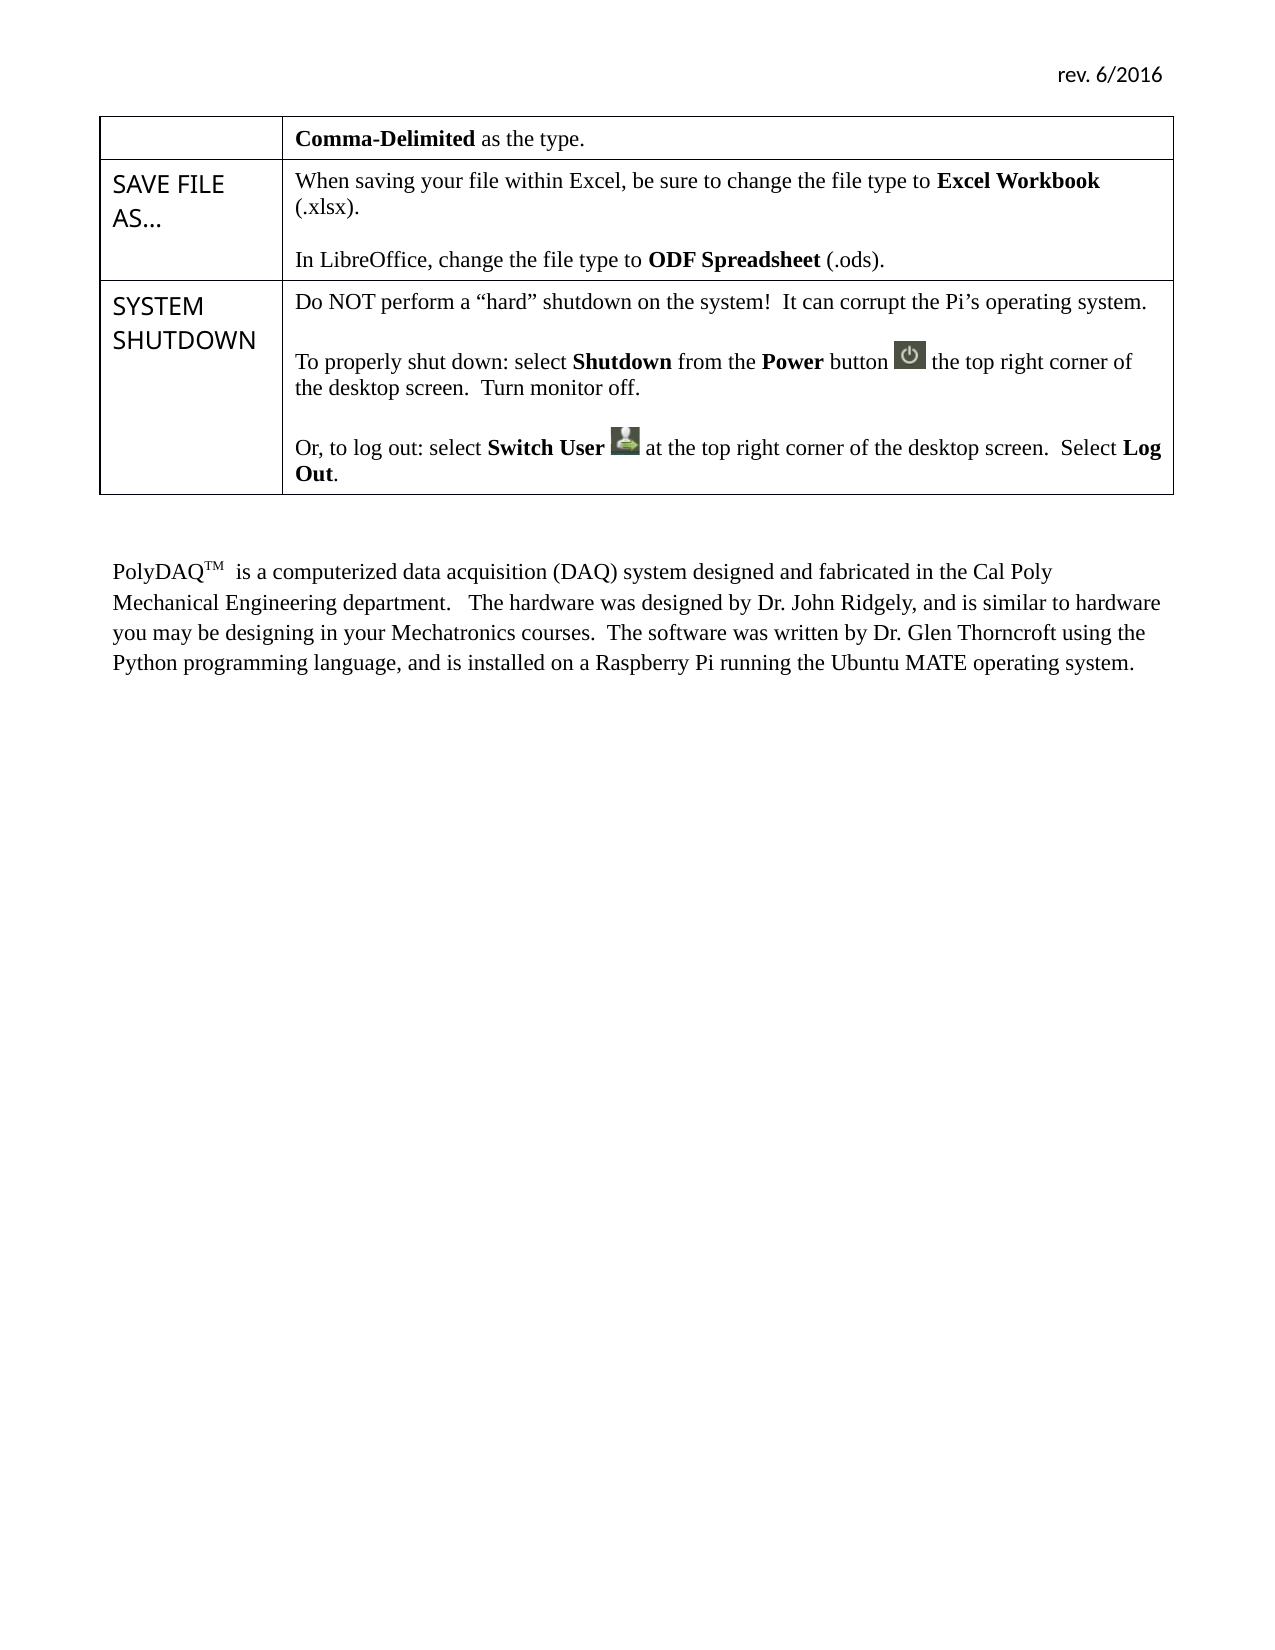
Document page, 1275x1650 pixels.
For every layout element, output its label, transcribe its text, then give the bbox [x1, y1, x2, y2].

table_cell Comma-Delimited as the type. [283, 117, 1173, 158]
table_cell [101, 117, 282, 158]
table_cell Do NOT perform a “hard” shutdown on the system! It can corrupt the Pi’s operating system. To properly shut down: select Shutdown from the Power button the top right corner of the desktop screen. Turn monitor off. Or, to log out: select Switch User at the top right corner of the desktop screen. Select Log Out. [283, 281, 1173, 494]
table_cell When saving your file within Excel, be sure to change the file type to Excel Workbook (.xlsx). In LibreOffice, change the file type to ODF Spreadsheet (.ods). [283, 160, 1173, 280]
text PolyDAQTM is a computerized data acquisition (DAQ) system designed and fabricated in the Cal Poly Mechanical Engineering department. The hardware was designed by Dr. John Ridgely, and is similar to hardware you may be designing in your Mechatronics courses. The software was written by Dr. Glen Thorncroft using the Python programming language, and is installed on a Raspberry Pi running the Ubuntu MATE operating system. [112, 558, 1162, 675]
table_cell SAVE FILE AS… [101, 160, 282, 280]
table_cell SYSTEM SHUTDOWN [101, 281, 282, 494]
